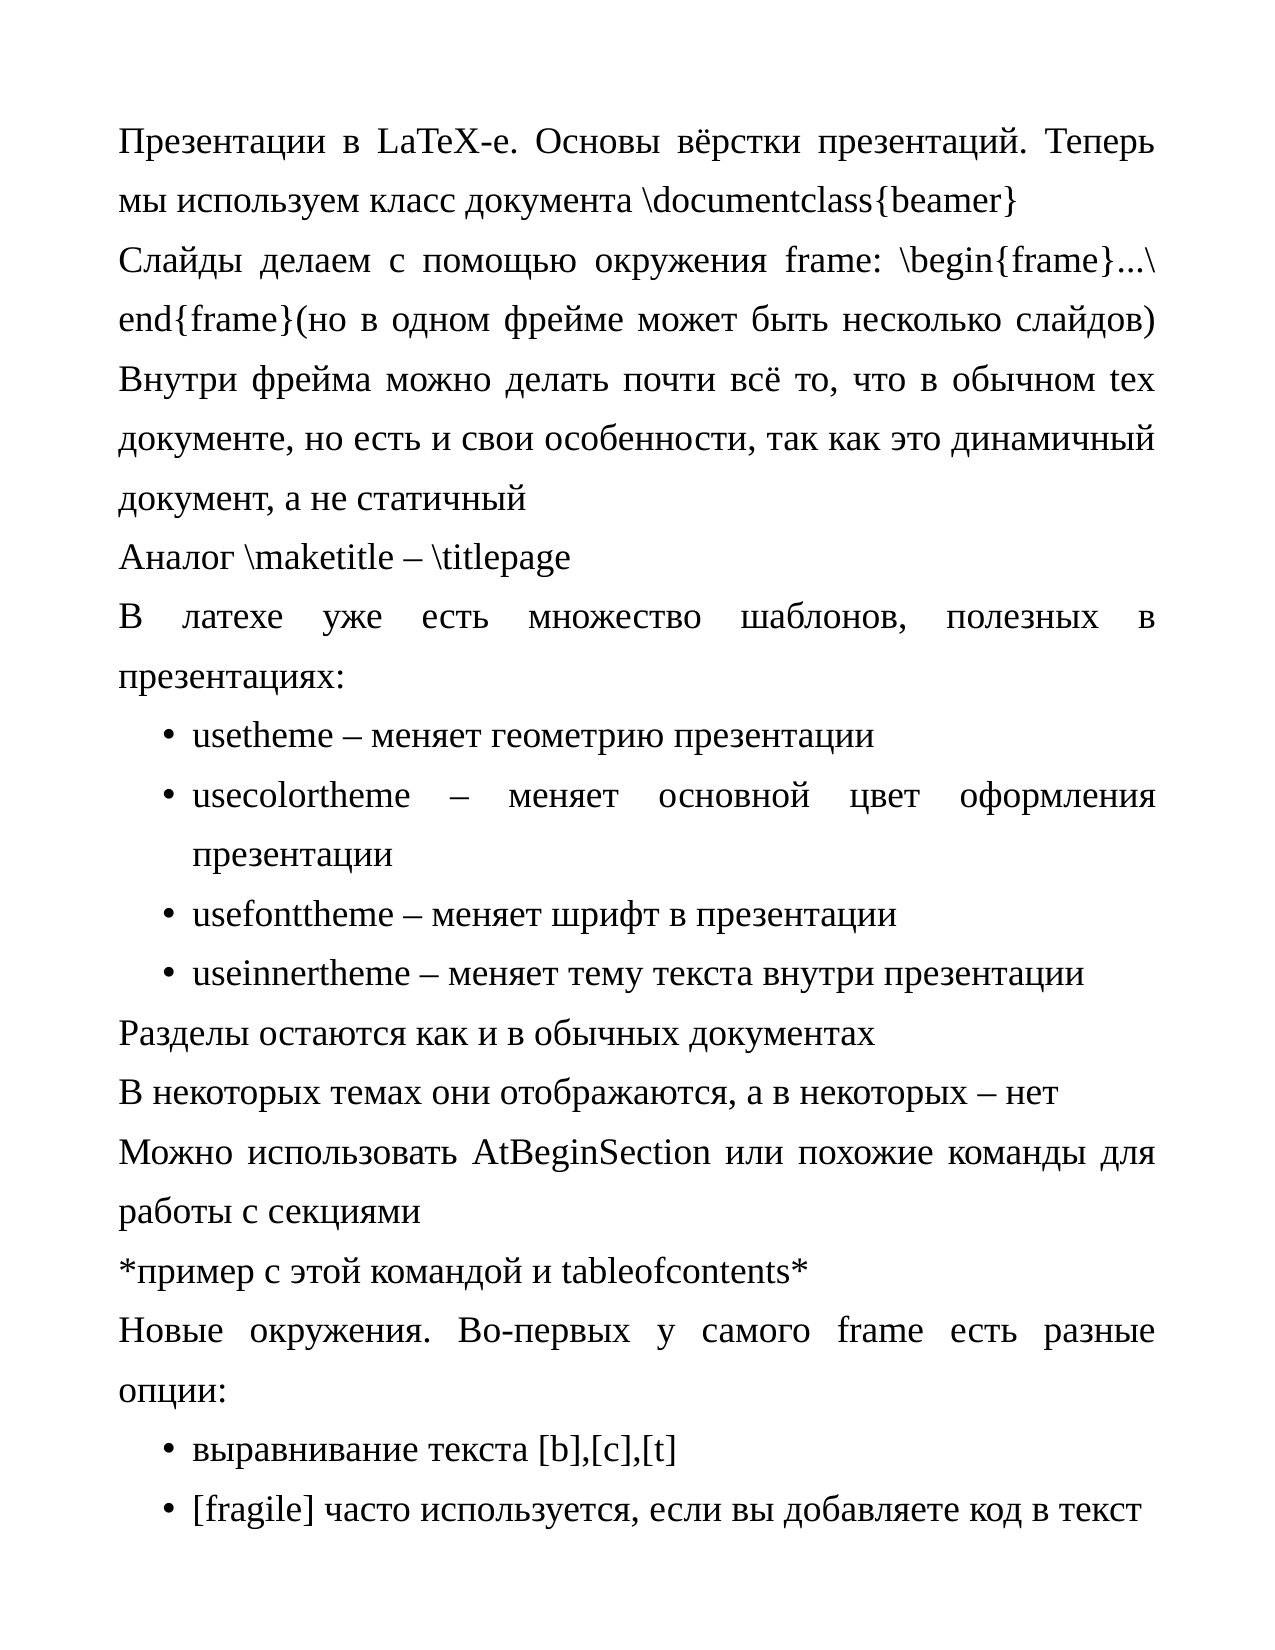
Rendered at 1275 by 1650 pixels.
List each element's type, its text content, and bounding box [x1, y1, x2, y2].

text В латехе уже есть множество шаблонов, полезных в презентациях: [118, 594, 1157, 697]
text *пример с этой командой и tableofcontents* [118, 1248, 1157, 1291]
text В некоторых темах они отображаются, а в некоторых – нет [118, 1070, 1157, 1113]
list выравнивание текста [b],[c],[t] [162, 1427, 1157, 1470]
text Слайды делаем с помощью окружения frame: \begin{frame}...\end{frame}(но в одном фрейме может быть несколько слайдов) Внутри фрейма можно делать почти всё то, что в обычном tex документе, но есть и свои особенности, так как это динамичный документ, а не статичный [118, 237, 1157, 518]
text Аналог \maketitle – \titlepage [118, 534, 1157, 578]
text Разделы остаются как и в обычных документах [118, 1010, 1157, 1053]
text Презентации в LaTeX-е. Основы вёрстки презентаций. Теперь мы используем класс документа \documentclass{beamer} [118, 118, 1157, 221]
list usetheme – меняет геометрию презентации [162, 713, 1157, 756]
list usecolortheme – меняет основной цвет оформления презентации [162, 772, 1157, 875]
list [fragile] часто используется, если вы добавляете код в текст [162, 1486, 1157, 1529]
text Можно использовать AtBeginSection или похожие команды для работы с секциями [118, 1129, 1157, 1232]
list usefonttheme – меняет шрифт в презентации [162, 891, 1157, 934]
text Новые окружения. Во-первых у самого frame есть разные опции: [118, 1308, 1157, 1410]
list useinnertheme – меняет тему текста внутри презентации [162, 951, 1157, 994]
